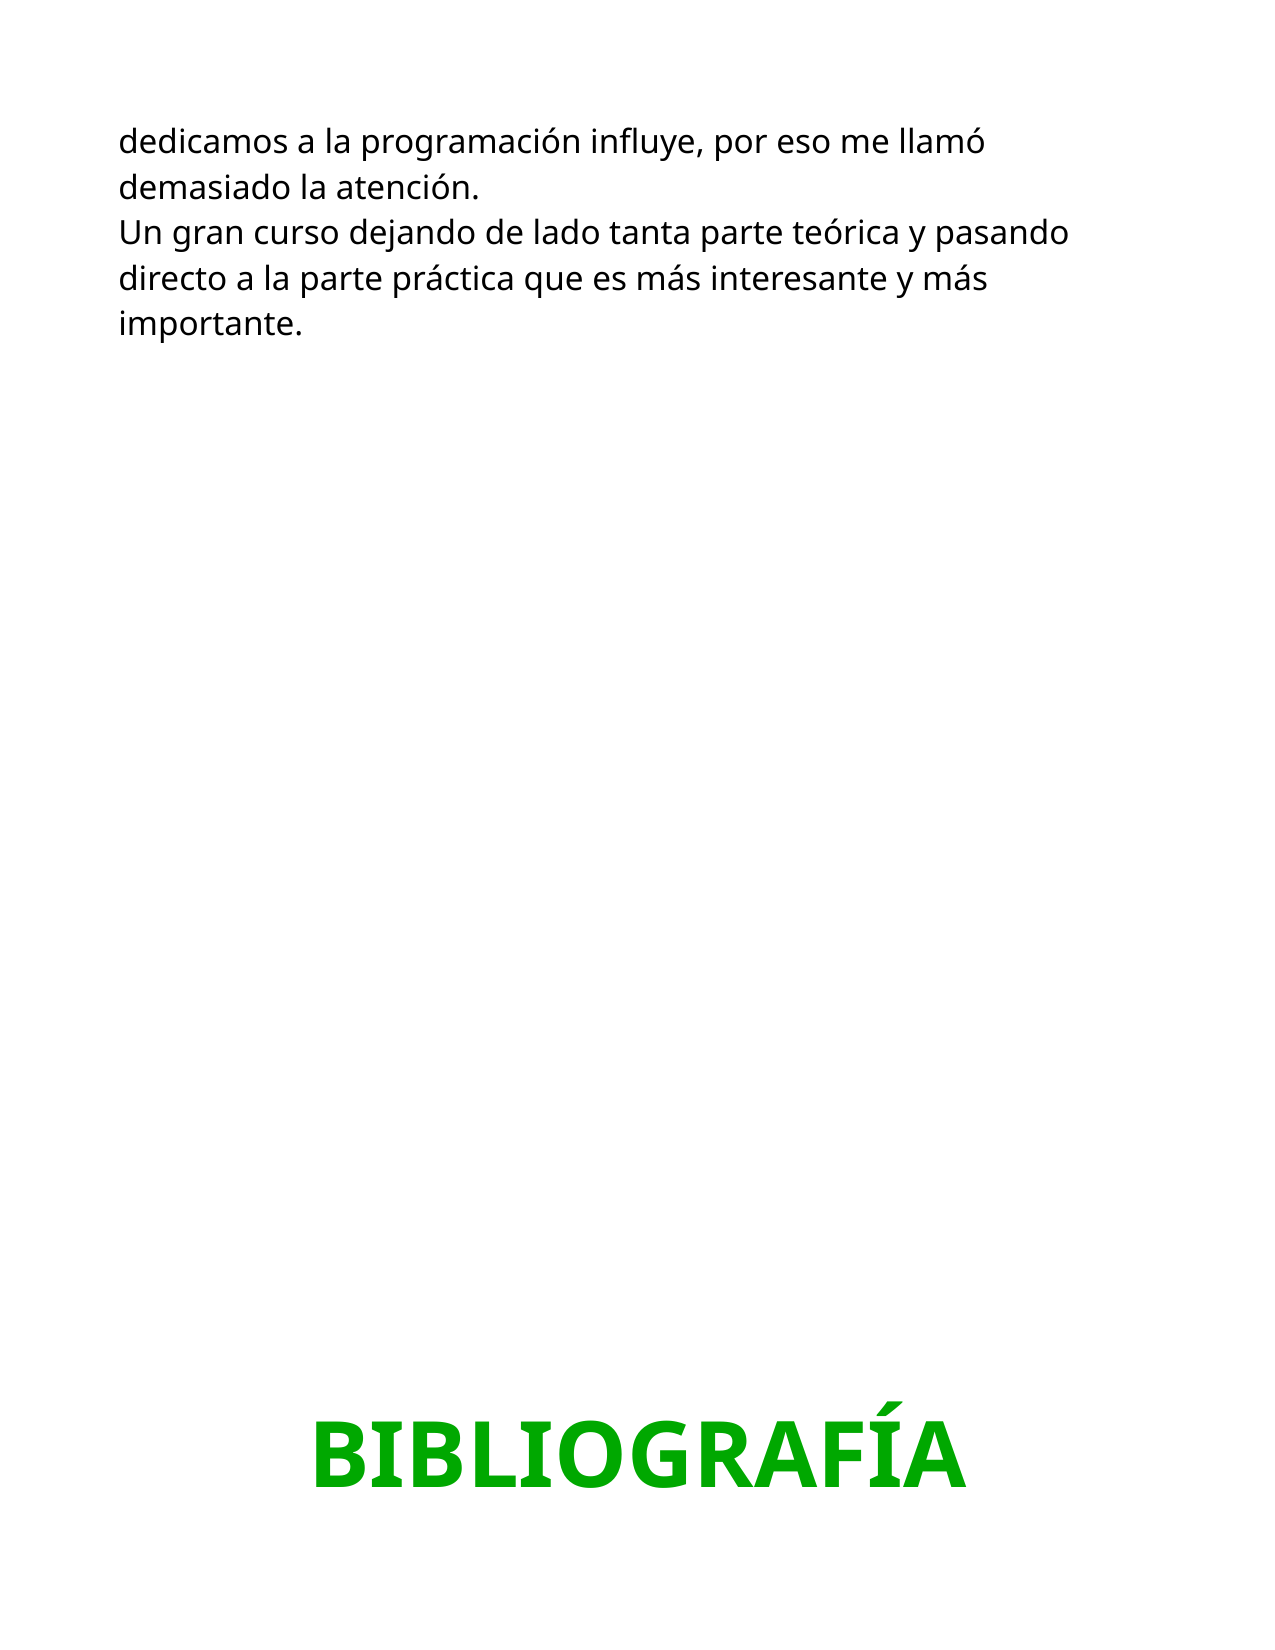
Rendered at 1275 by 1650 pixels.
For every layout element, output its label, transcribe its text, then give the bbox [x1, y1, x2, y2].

text BIBLIOGRAFÍA [118, 1390, 1157, 1515]
text dedicamos a la programación influye, por eso me llamó demasiado la atención. [118, 118, 1157, 209]
text Un gran curso dejando de lado tanta parte teórica y pasando directo a la parte práctica que es más interesante y más importante. [118, 209, 1157, 345]
